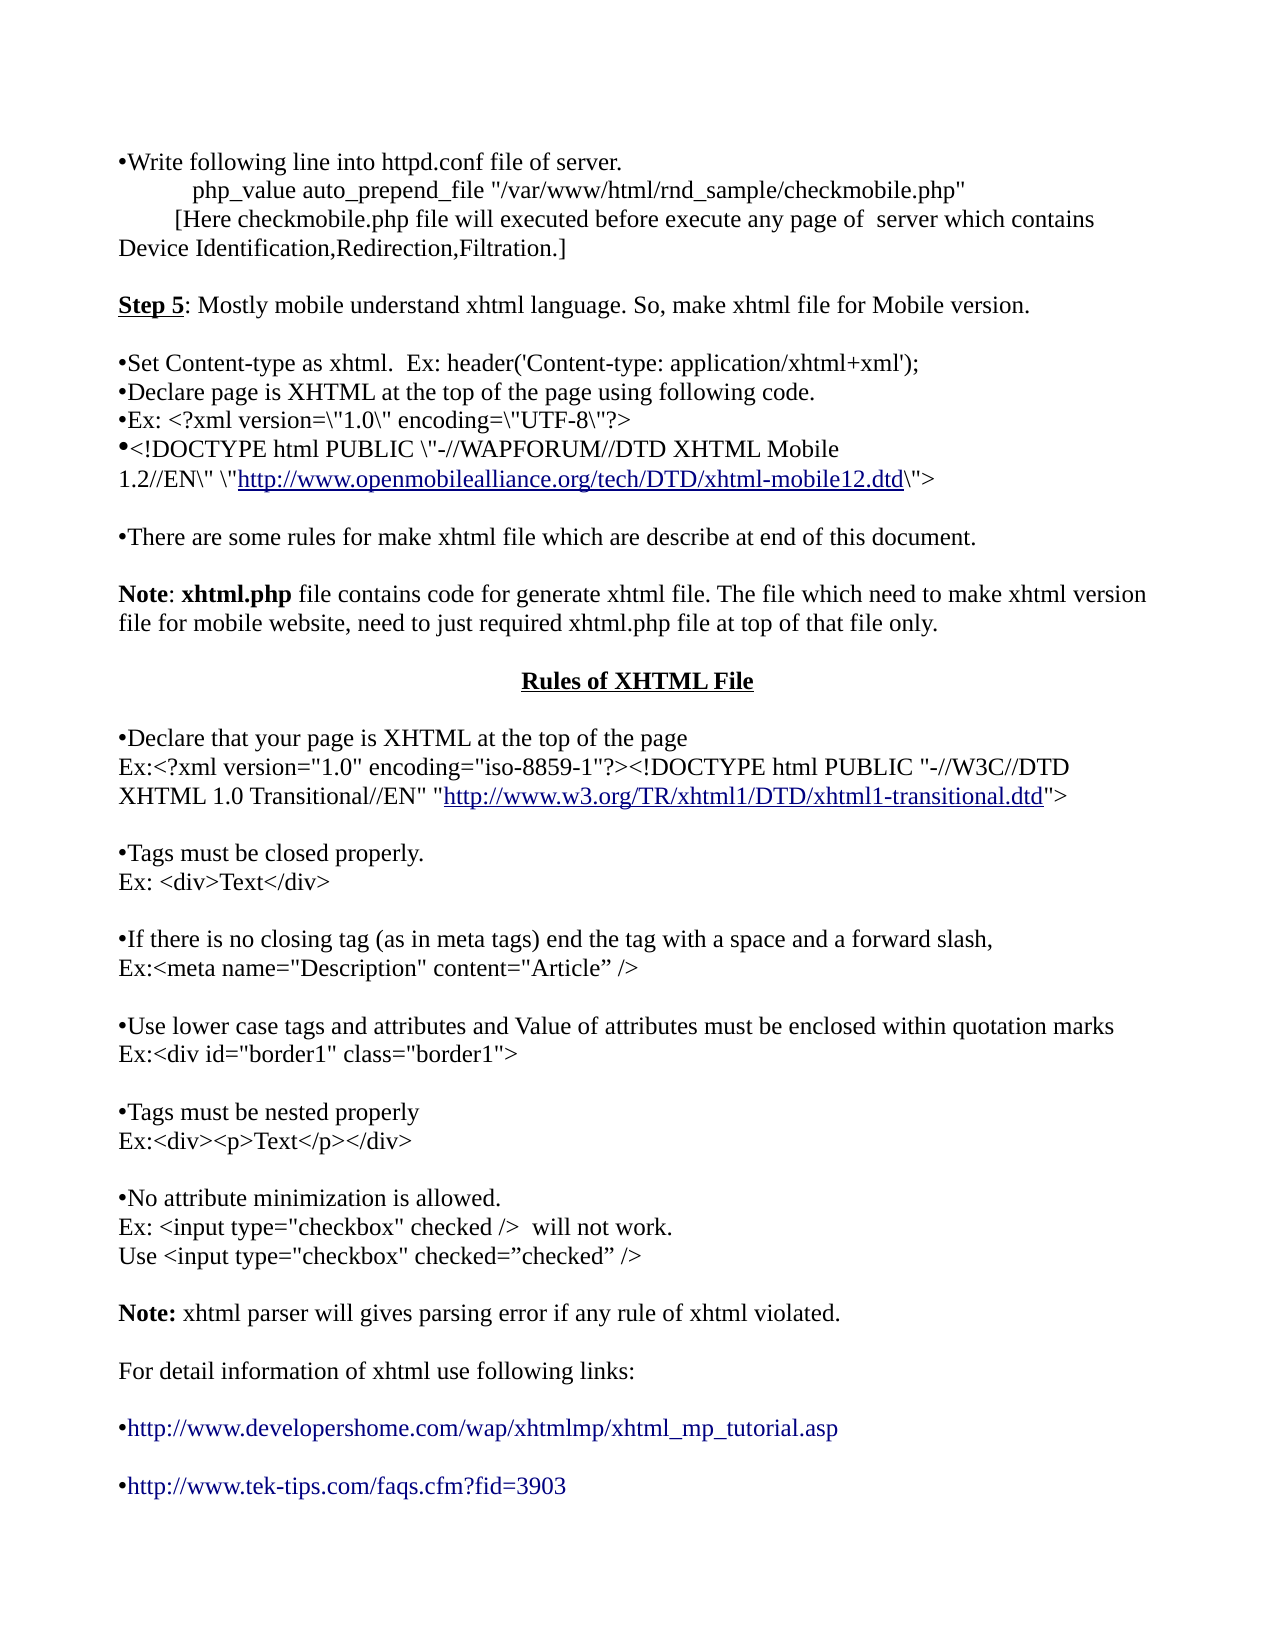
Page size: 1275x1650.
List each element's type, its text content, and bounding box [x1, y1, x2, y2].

list Declare that your page is XHTML at the top of the page [118, 723, 1157, 752]
text Note: xhtml.php file contains code for generate xhtml file. The file which need to make xhtml version file for mobile website, need to just required xhtml.php file at top of that file only. [118, 579, 1157, 637]
list Rules of XHTML File [118, 666, 1157, 694]
list Ex:<meta name="Description" content="Article” /> [118, 953, 1157, 982]
list Ex: <input type="checkbox" checked /> will not work. [118, 1212, 1157, 1241]
list Use lower case tags and attributes and Value of attributes must be enclosed within quotation marks [118, 1011, 1157, 1039]
list Ex:<?xml version="1.0" encoding="iso-8859-1"?><!DOCTYPE html PUBLIC "-//W3C//DTD XHTML 1.0 Transitional//EN" "http://www.w3.org/TR/xhtml1/DTD/xhtml1-transitional.dtd"> [118, 752, 1157, 809]
list Ex:<div><p>Text</p></div> [118, 1126, 1157, 1154]
text For detail information of xhtml use following links: [118, 1356, 1157, 1384]
text Note: xhtml parser will gives parsing error if any rule of xhtml violated. [118, 1298, 1157, 1327]
list Set Content-type as xhtml. Ex: header('Content-type: application/xhtml+xml'); [118, 348, 1157, 377]
list http://www.tek-tips.com/faqs.cfm?fid=3903 [118, 1471, 1157, 1499]
list <!DOCTYPE html PUBLIC \"-//WAPFORUM//DTD XHTML Mobile 1.2//EN\" \"http://www.openmobilealliance.org/tech/DTD/xhtml-mobile12.dtd\"> [118, 434, 1157, 493]
text php_value auto_prepend_file "/var/www/html/rnd_sample/checkmobile.php" [118, 176, 1157, 204]
list Tags must be nested properly [118, 1097, 1157, 1126]
text Step 5: Mostly mobile understand xhtml language. So, make xhtml file for Mobile version. [118, 291, 1157, 319]
list http://www.developershome.com/wap/xhtmlmp/xhtml_mp_tutorial.asp [118, 1413, 1157, 1442]
list Tags must be closed properly. [118, 838, 1157, 867]
list Ex:<div id="border1" class="border1"> [118, 1039, 1157, 1068]
list Use <input type="checkbox" checked=”checked” /> [118, 1241, 1157, 1269]
list Write following line into httpd.conf file of server. [118, 147, 1157, 176]
text [Here checkmobile.php file will executed before execute any page of server which contains Device Identification,Redirection,Filtration.] [118, 204, 1157, 262]
list Ex: <?xml version=\"1.0\" encoding=\"UTF-8\"?> [118, 406, 1157, 434]
list No attribute minimization is allowed. [118, 1183, 1157, 1212]
list There are some rules for make xhtml file which are describe at end of this document. [118, 522, 1157, 551]
list Ex: <div>Text</div> [118, 867, 1157, 896]
list Declare page is XHTML at the top of the page using following code. [118, 377, 1157, 406]
list If there is no closing tag (as in meta tags) end the tag with a space and a forward slash, [118, 924, 1157, 953]
